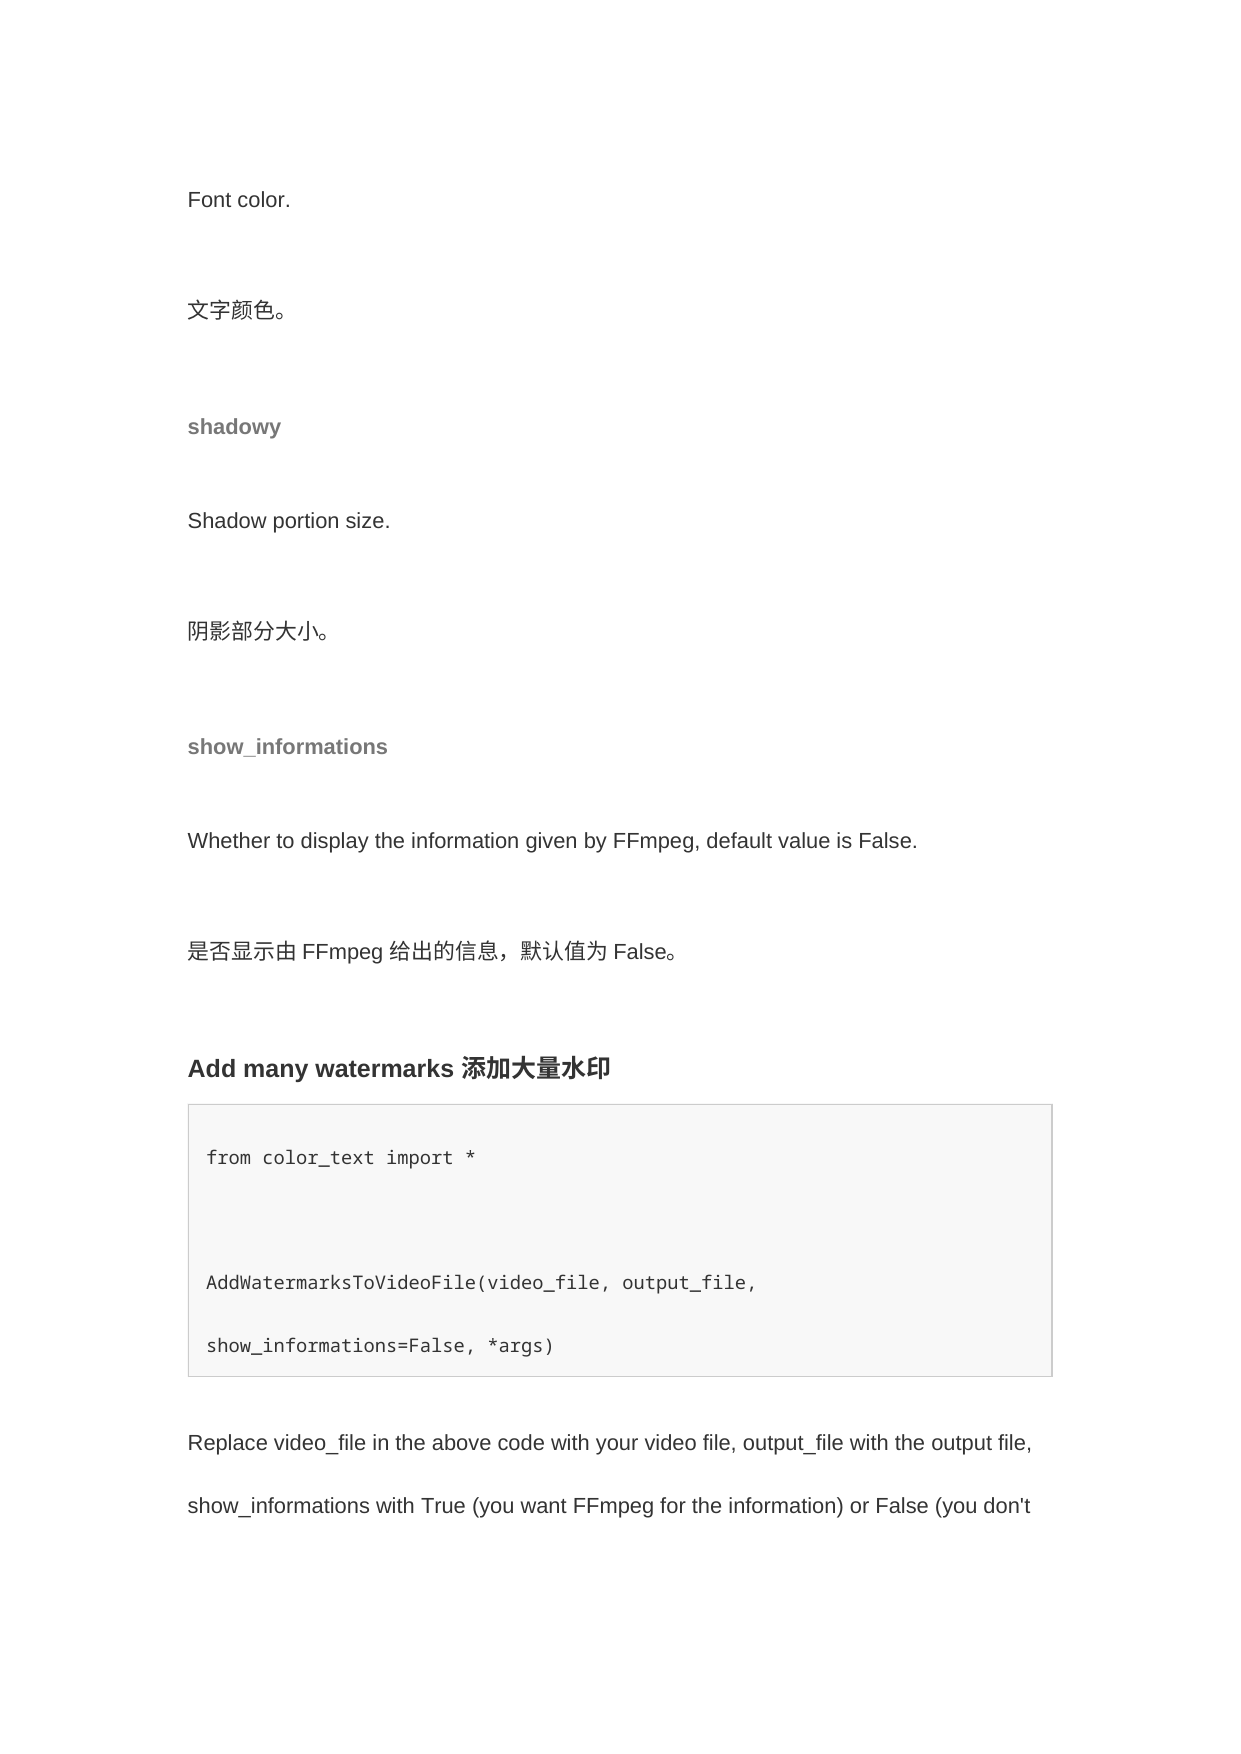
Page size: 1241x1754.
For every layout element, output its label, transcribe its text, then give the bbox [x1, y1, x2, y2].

subtitle shadowy [187, 385, 1053, 447]
text 文字颜色。 [187, 268, 1053, 330]
text from color_text import * [189, 1105, 1051, 1166]
text Shadow portion size. [187, 478, 1053, 541]
text Font color. [187, 158, 1053, 221]
text AddWatermarksToVideoFile(video_file, output_file, show_informations=False, *args) [189, 1228, 1051, 1376]
text Replace video_file in the above code with your video file, output_file with the output file, show_informations with True (you want FFmpeg for the information) or False (you don't [187, 1401, 1053, 1526]
text 是否显示由 FFmpeg 给出的信息，默认值为 False。 [187, 908, 1053, 971]
text Whether to display the information given by FFmpeg, default value is False. [187, 799, 1053, 861]
text 阴影部分大小。 [187, 588, 1053, 650]
subtitle Add many watermarks 添加大量水印 [187, 1025, 1053, 1088]
subtitle show_informations [187, 705, 1053, 768]
